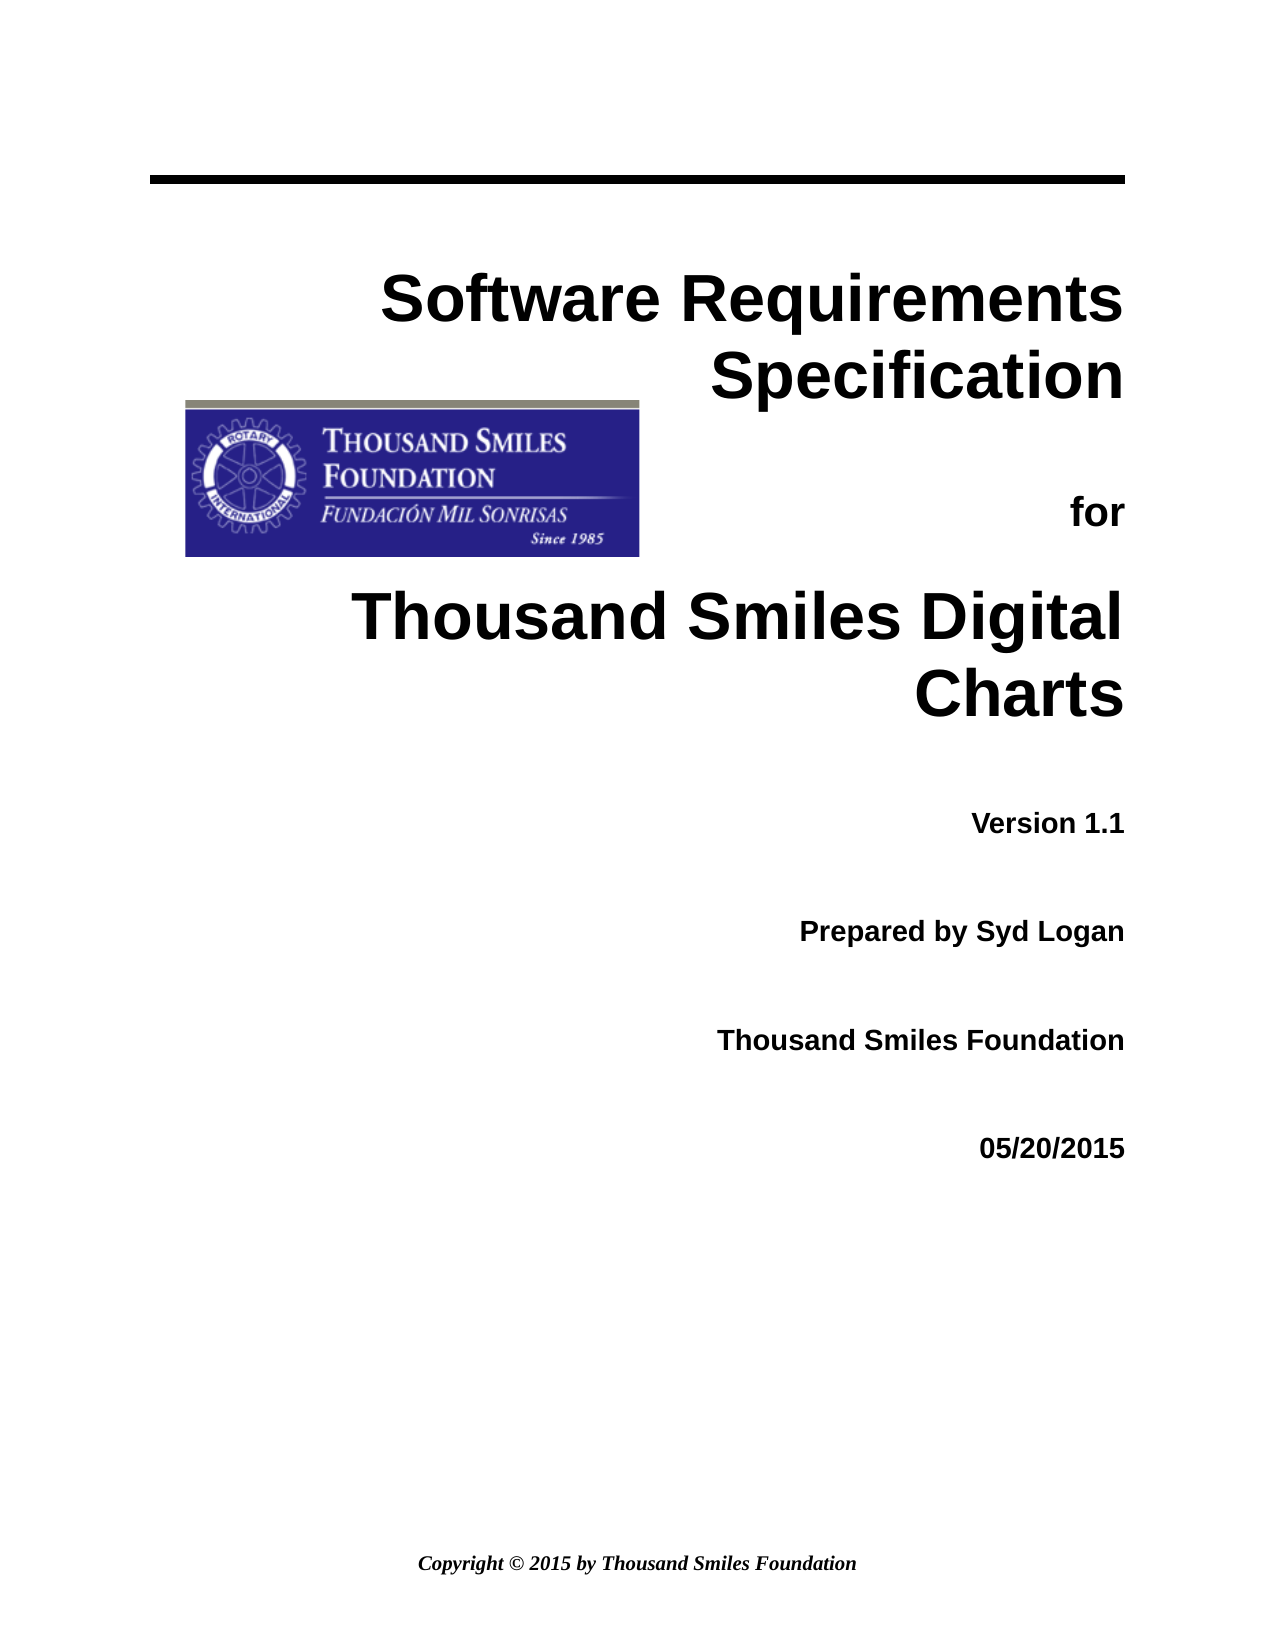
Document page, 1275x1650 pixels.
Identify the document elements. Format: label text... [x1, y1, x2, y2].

picture [185, 400, 640, 557]
subtitle [150, 488, 185, 536]
text Prepared by Syd Logan [150, 914, 1125, 948]
text Version 1.1 [150, 806, 1125, 839]
subtitle Software Requirements Specification [150, 259, 1125, 413]
text Thousand Smiles Foundation [150, 1023, 1125, 1056]
subtitle for [640, 488, 1125, 536]
subtitle Thousand Smiles Digital Charts [150, 577, 1125, 731]
text 05/20/2015 [150, 1131, 1125, 1165]
